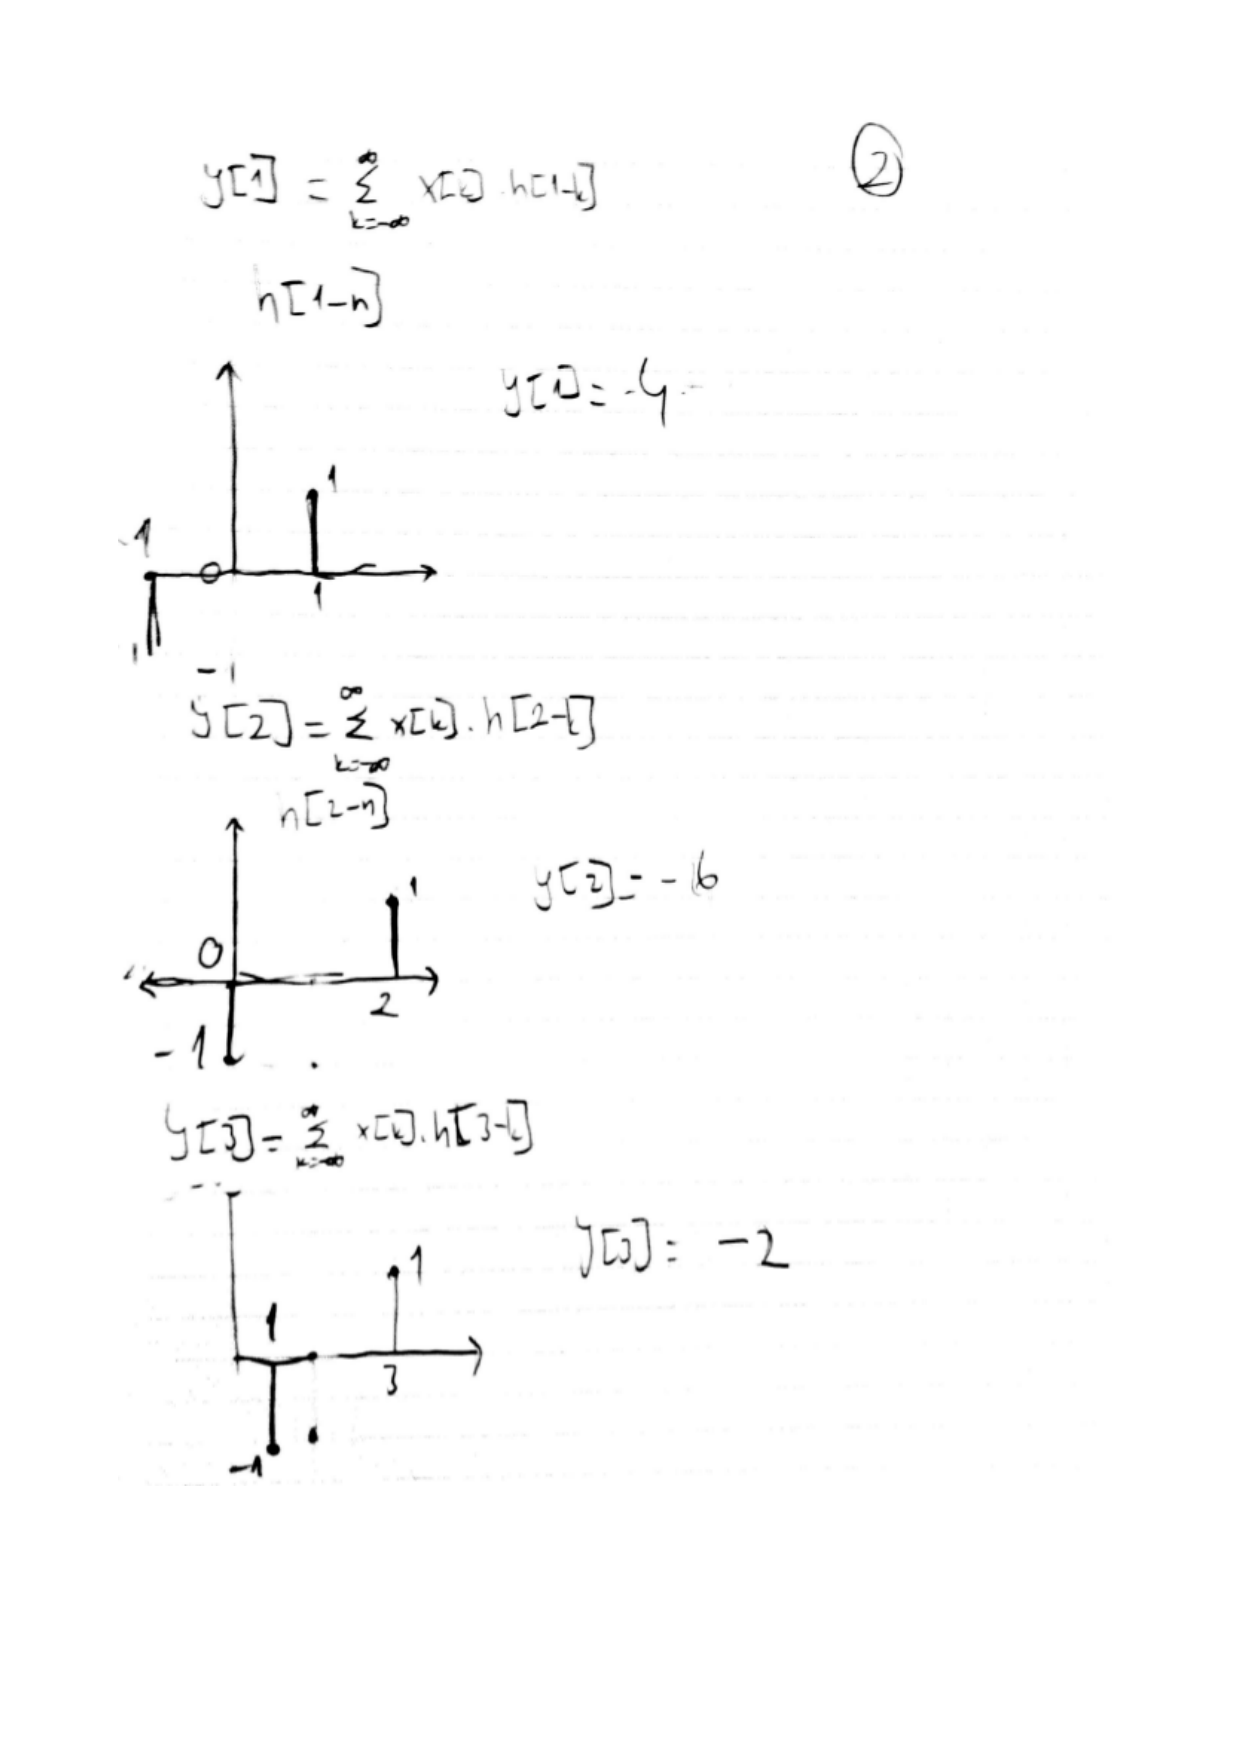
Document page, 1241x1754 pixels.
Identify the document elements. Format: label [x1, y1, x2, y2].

picture [118, 118, 1123, 1486]
